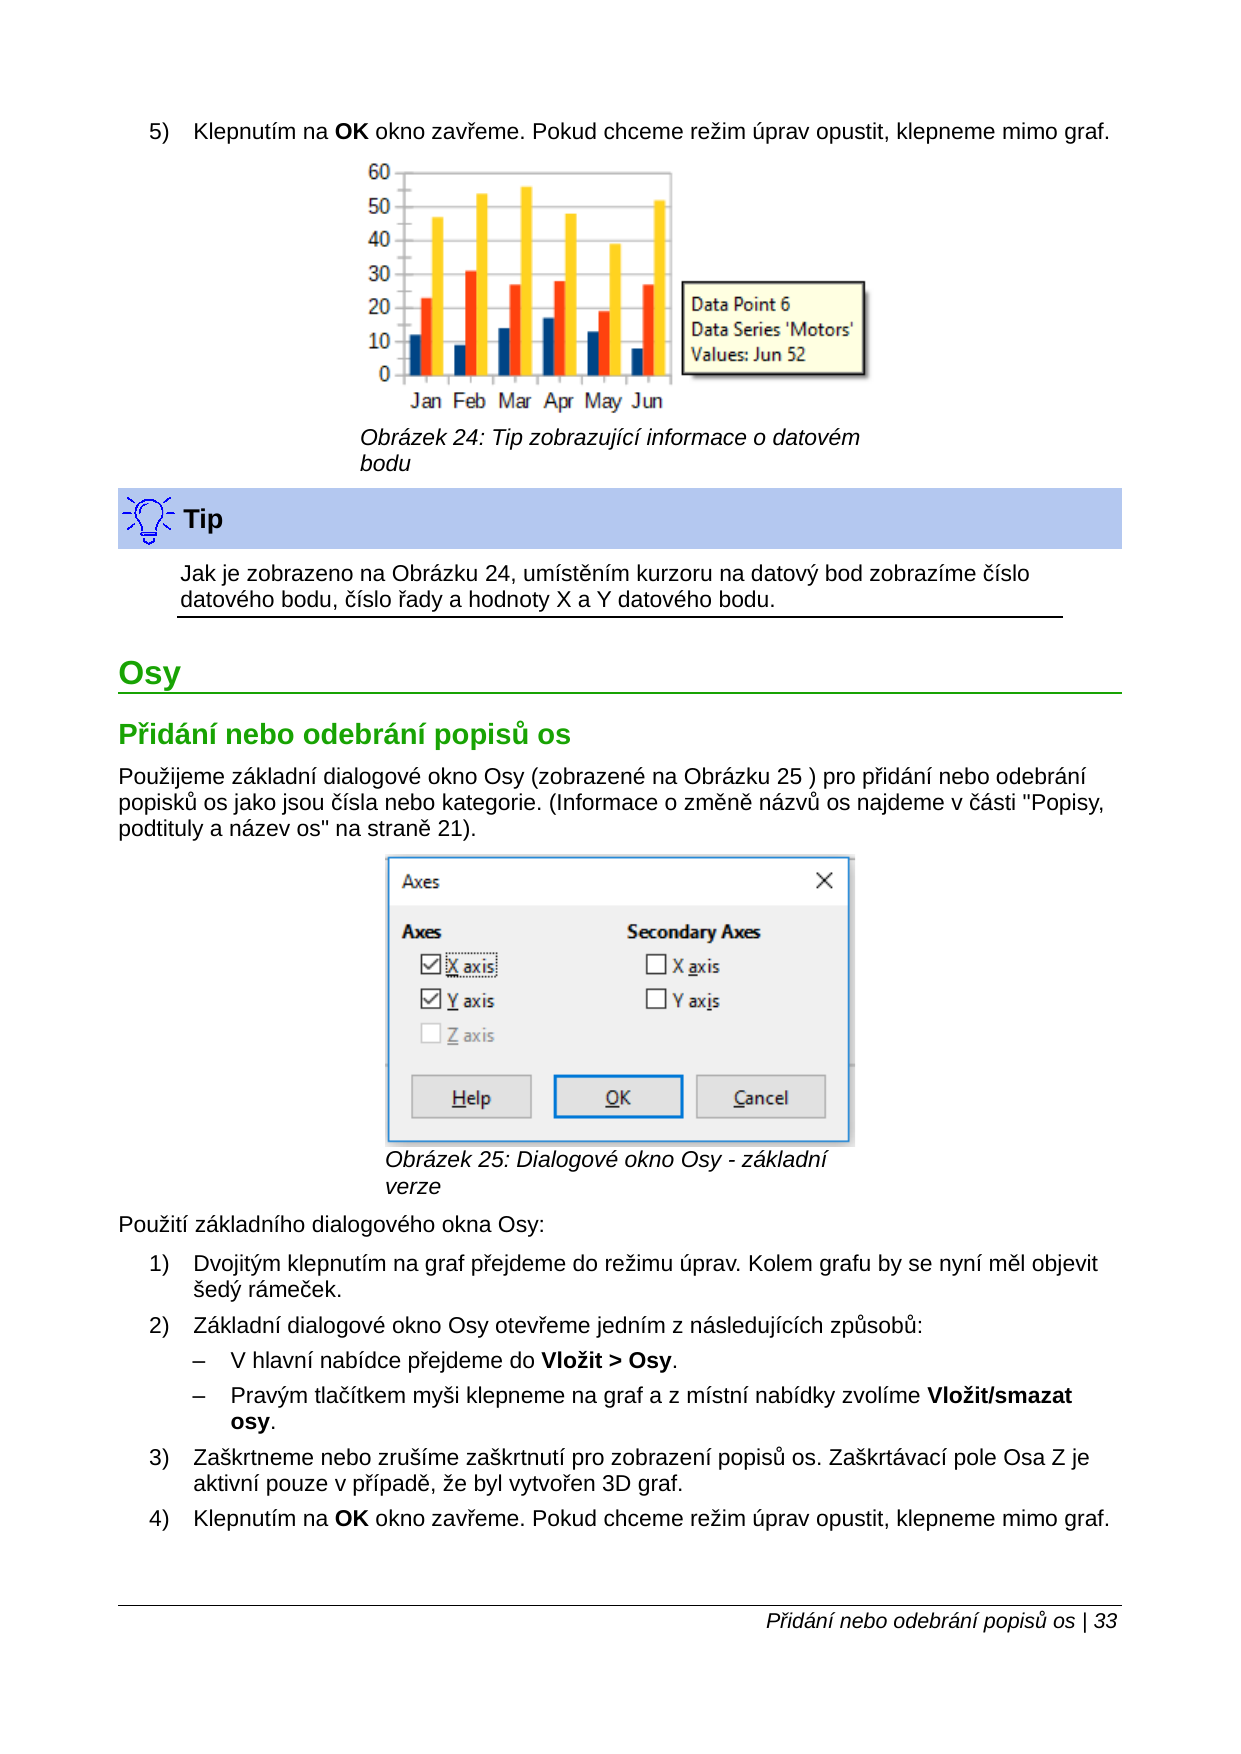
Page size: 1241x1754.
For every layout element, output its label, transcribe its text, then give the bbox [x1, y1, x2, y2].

list Použití základního dialogového okna Osy: [118, 1211, 1122, 1237]
picture [119, 489, 179, 549]
list V hlavní nabídce přejdeme do Vložit > Osy. [192, 1347, 1122, 1373]
list Použijeme základní dialogové okno Osy (zobrazené na Obrázku 25 ) pro přidání nebo odebrání popisků os jako jsou čísla nebo kategorie. (Informace o změně názvů os najdeme v části "Názvy, podnadpisy a názvy os" na straně 19). [118, 763, 1122, 842]
subtitle Osy [118, 653, 1122, 692]
text Obrázek 24: Tip zobrazující informace o datovém bodu [360, 424, 880, 476]
list Pravým tlačítkem myši klepneme na graf a z místní nabídky zvolíme Vložit/smazat osy. [192, 1382, 1122, 1435]
picture [360, 156, 881, 424]
list Klepnutím na OK okno zavřeme. Pokud chceme režim úprav opustit, klepneme mimo graf. [169, 118, 1122, 144]
list Zaškrtneme nebo zrušíme zaškrtnutí pro zobrazení popisů os. Zaškrtávací pole Osa Z je aktivní pouze v případě, že byl vytvořen 3D graf. [169, 1443, 1122, 1496]
list Klepnutím na OK okno zavřeme. Pokud chceme režim úprav opustit, klepneme mimo graf. [169, 1505, 1122, 1531]
subtitle Tip [118, 488, 1122, 549]
list Dvojitým klepnutím na graf přejdeme do režimu úprav. Kolem grafu by se nyní měl objevit šedý rámeček. [169, 1250, 1122, 1303]
text Obrázek 25: Dialogové okno Osy - základní verze [385, 1147, 855, 1199]
list Základní dialogové okno Osy otevřeme jedním z následujících způsobů: [169, 1312, 1122, 1338]
text Jak je zobrazeno na Obrázku 24, umístěním kurzoru na datový bod zobrazíme číslo datového bodu, číslo řady a hodnoty X a Y datového bodu. [177, 557, 1063, 616]
picture [385, 854, 856, 1147]
subtitle Přidání nebo odebrání popisů os [118, 717, 1122, 751]
